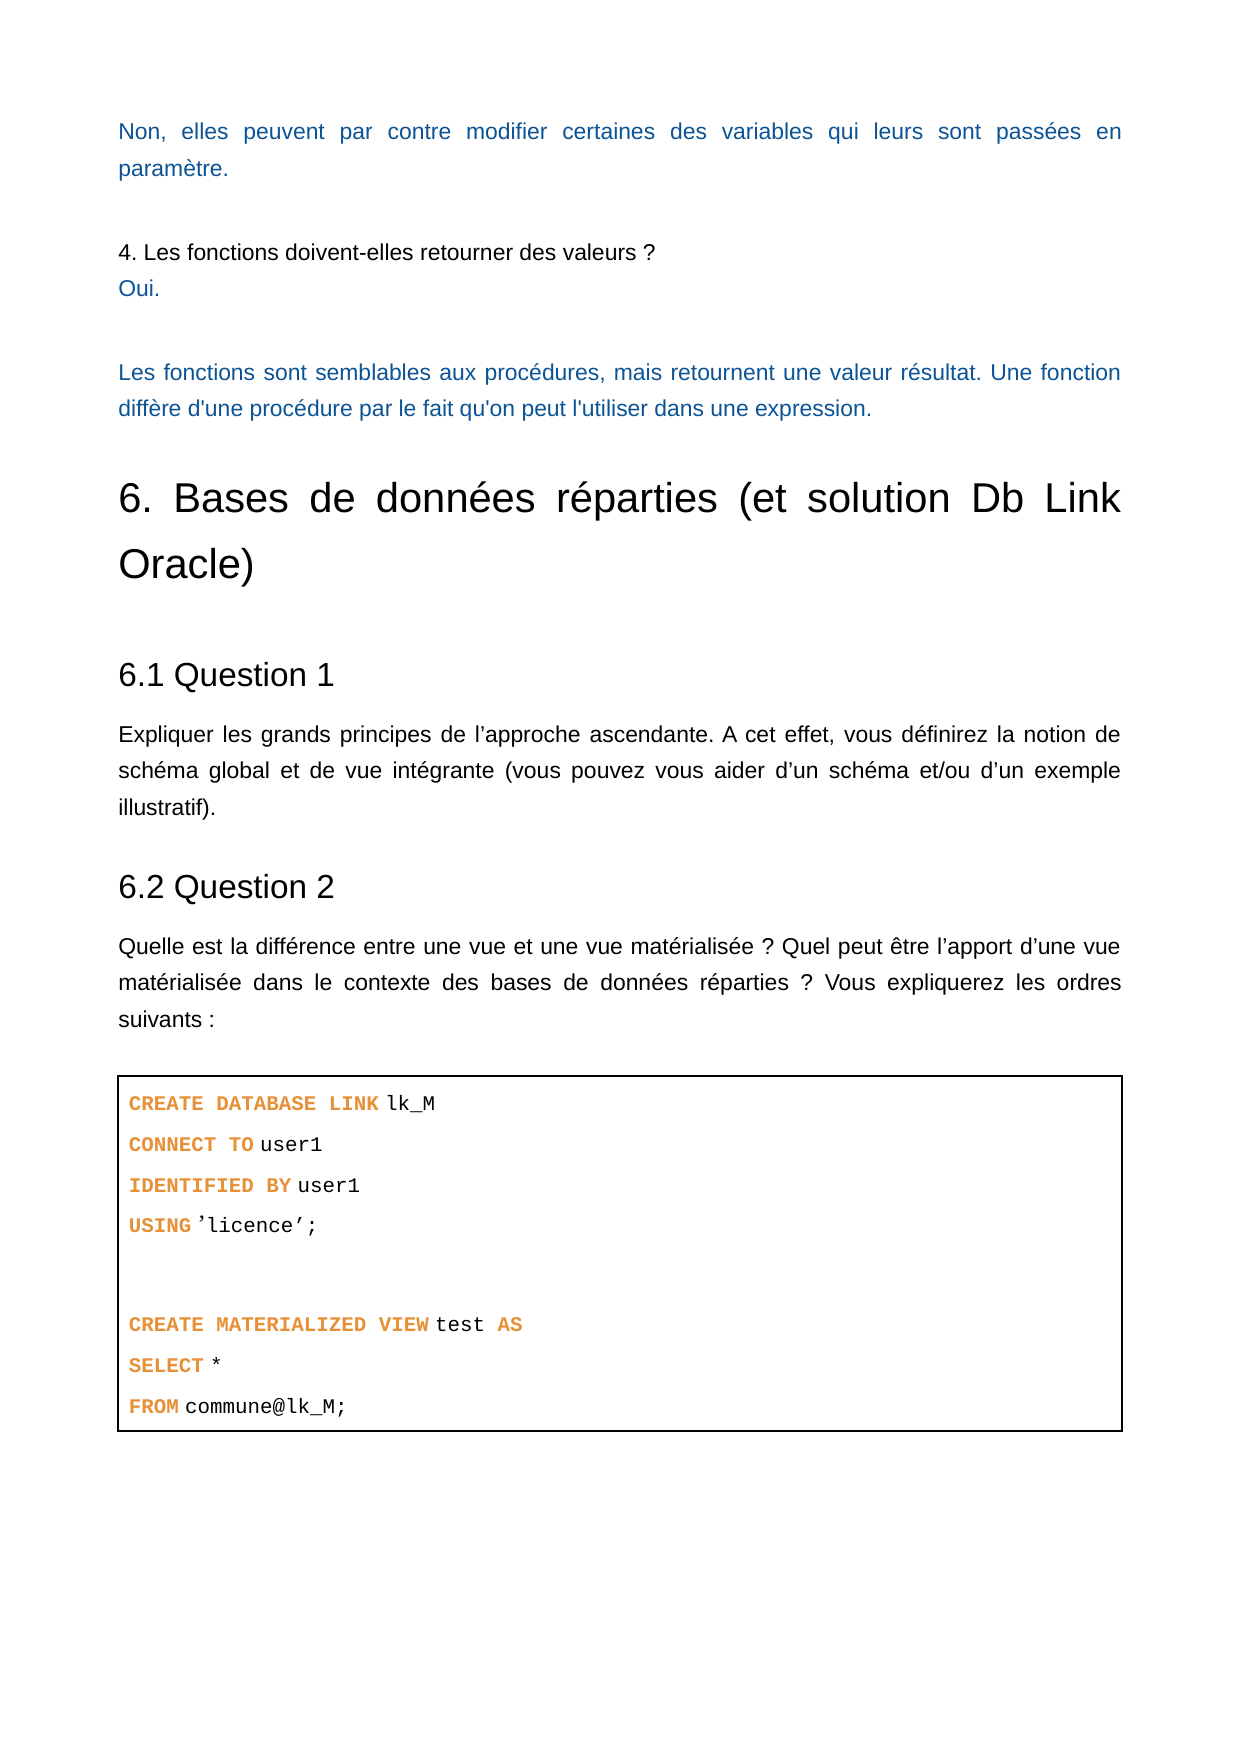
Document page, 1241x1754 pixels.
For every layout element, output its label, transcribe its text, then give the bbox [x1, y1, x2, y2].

text Quelle est la différence entre une vue et une vue matérialisée ? Quel peut être l’apport d’une vue matérialisée dans le contexte des bases de données réparties ? Vous expliquerez les ordres suivants : [118, 933, 1122, 1032]
text Oui. [118, 275, 1122, 301]
table_header CREATE DATABASE LINK lk_M CONNECT TO user1 IDENTIFIED BY user1 USING ’licence’; CREATE MATERIALIZED VIEW test AS SELECT * FROM commune@lk_M; [119, 1077, 1121, 1430]
text 4. Les fonctions doivent-elles retourner des valeurs ? [118, 238, 1122, 265]
subtitle 6. Bases de données réparties (et solution Db Link Oracle) [118, 473, 1122, 587]
text Non, elles peuvent par contre modifier certaines des variables qui leurs sont passées en paramètre. [118, 118, 1122, 181]
text Expliquer les grands principes de l’approche ascendante. A cet effet, vous définirez la notion de schéma global et de vue intégrante (vous pouvez vous aider d’un schéma et/ou d’un exemple illustratif). [118, 721, 1122, 820]
subtitle 6.2 Question 2 [118, 867, 1122, 906]
subtitle 6.1 Question 1 [118, 655, 1122, 694]
text Les fonctions sont semblables aux procédures, mais retournent une valeur résultat. Une fonction diffère d'une procédure par le fait qu'on peut l'utiliser dans une expression. [118, 359, 1122, 421]
